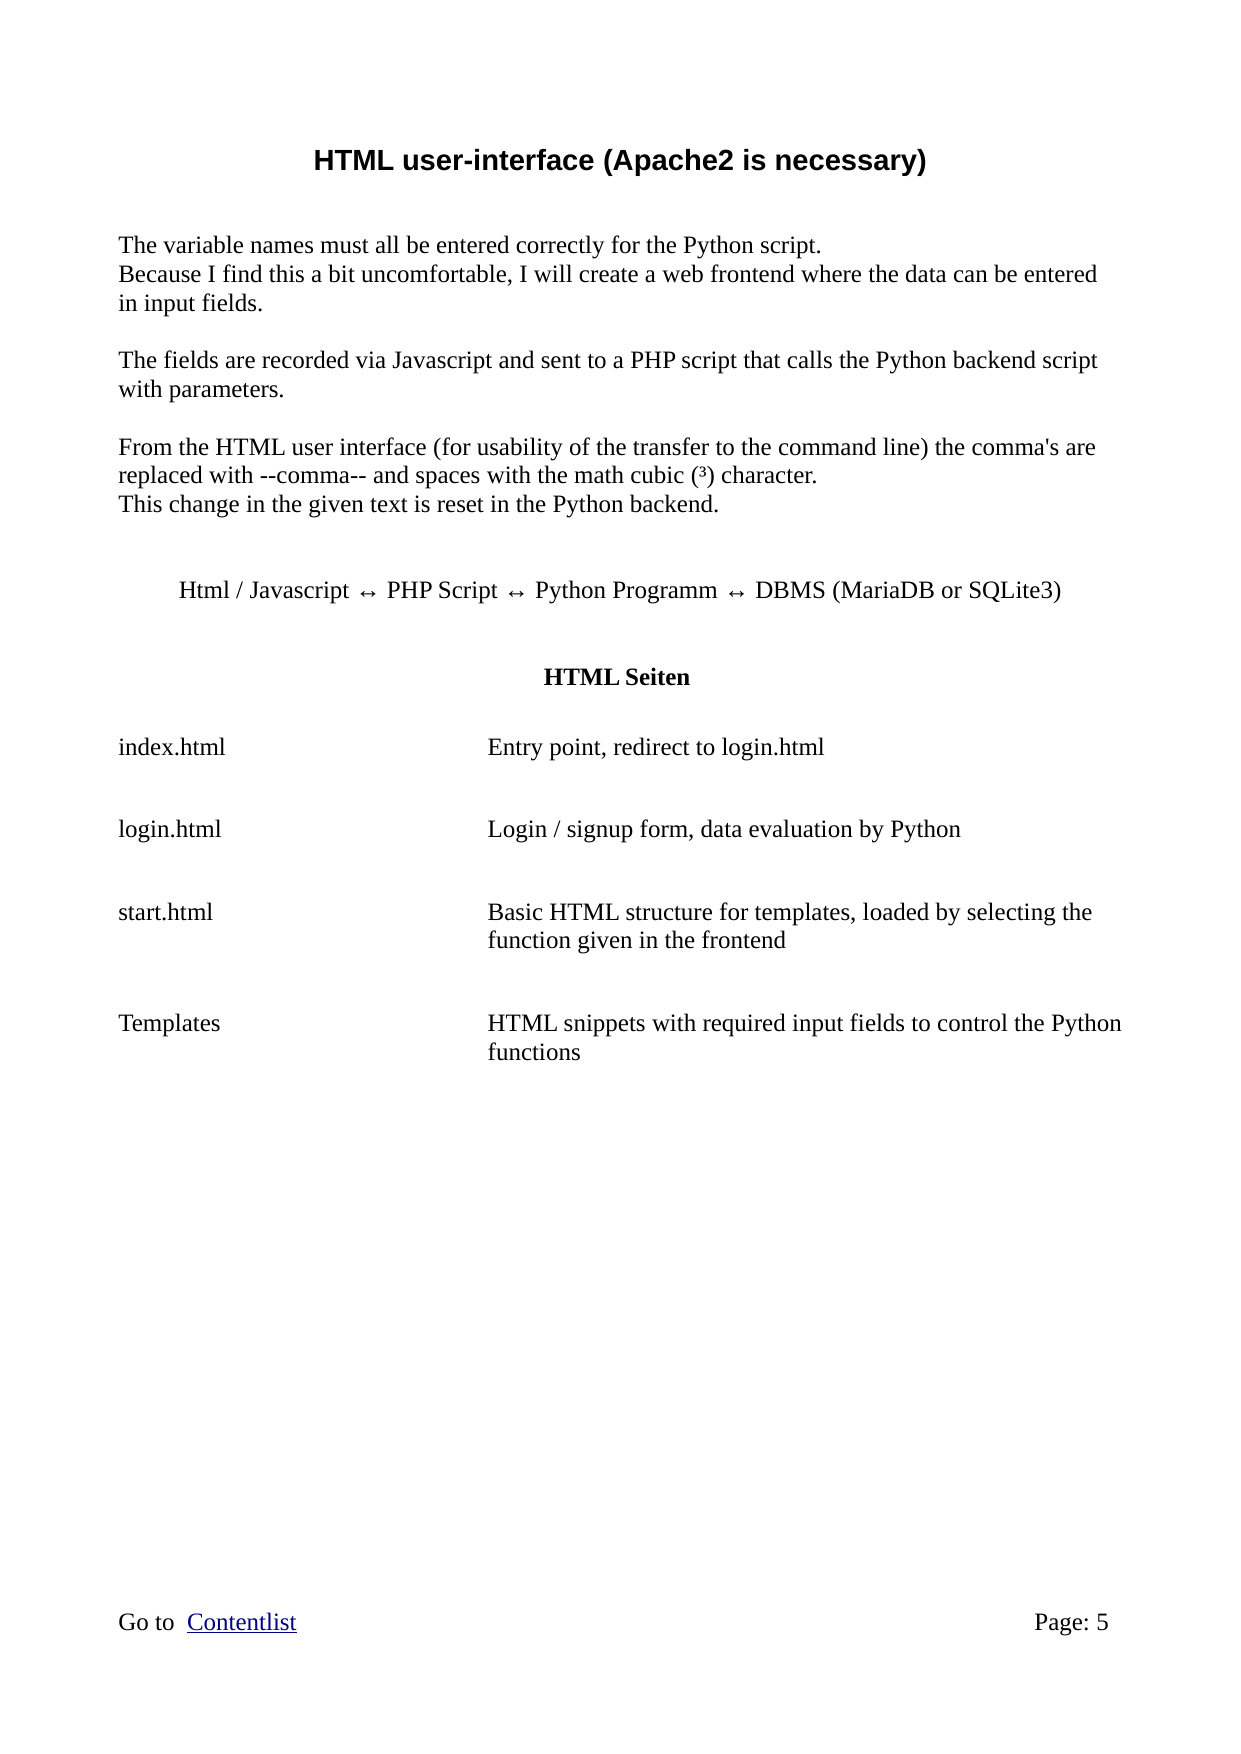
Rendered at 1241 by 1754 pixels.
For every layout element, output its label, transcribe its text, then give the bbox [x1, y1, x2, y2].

text Templates HTML snippets with required input fields to control the Python functions [118, 1008, 1122, 1065]
text index.html Entry point, redirect to login.html [118, 732, 1122, 760]
text Because I find this a bit uncomfortable, I will create a web frontend where the data can be entered in input fields. [118, 259, 1122, 317]
text login.html Login / signup form, data evaluation by Python [118, 814, 1122, 843]
text Html / Javascript ↔ PHP Script ↔ Python Programm ↔ DBMS (MariaDB or SQLite3) [118, 547, 1122, 604]
text start.html Basic HTML structure for templates, loaded by selecting the function given in the frontend [118, 897, 1122, 954]
text HTML Seiten [118, 662, 1122, 690]
text From the HTML user interface (for usability of the transfer to the command line) the comma's are replaced with --comma-- and spaces with the math cubic (³) character. [118, 432, 1122, 489]
subtitle HTML user-interface (Apache2 is necessary) [118, 143, 1122, 177]
text This change in the given text is reset in the Python backend. [118, 489, 1122, 518]
text The variable names must all be entered correctly for the Python script. [118, 230, 1122, 259]
text The fields are recorded via Javascript and sent to a PHP script that calls the Python backend script with parameters. [118, 317, 1122, 403]
